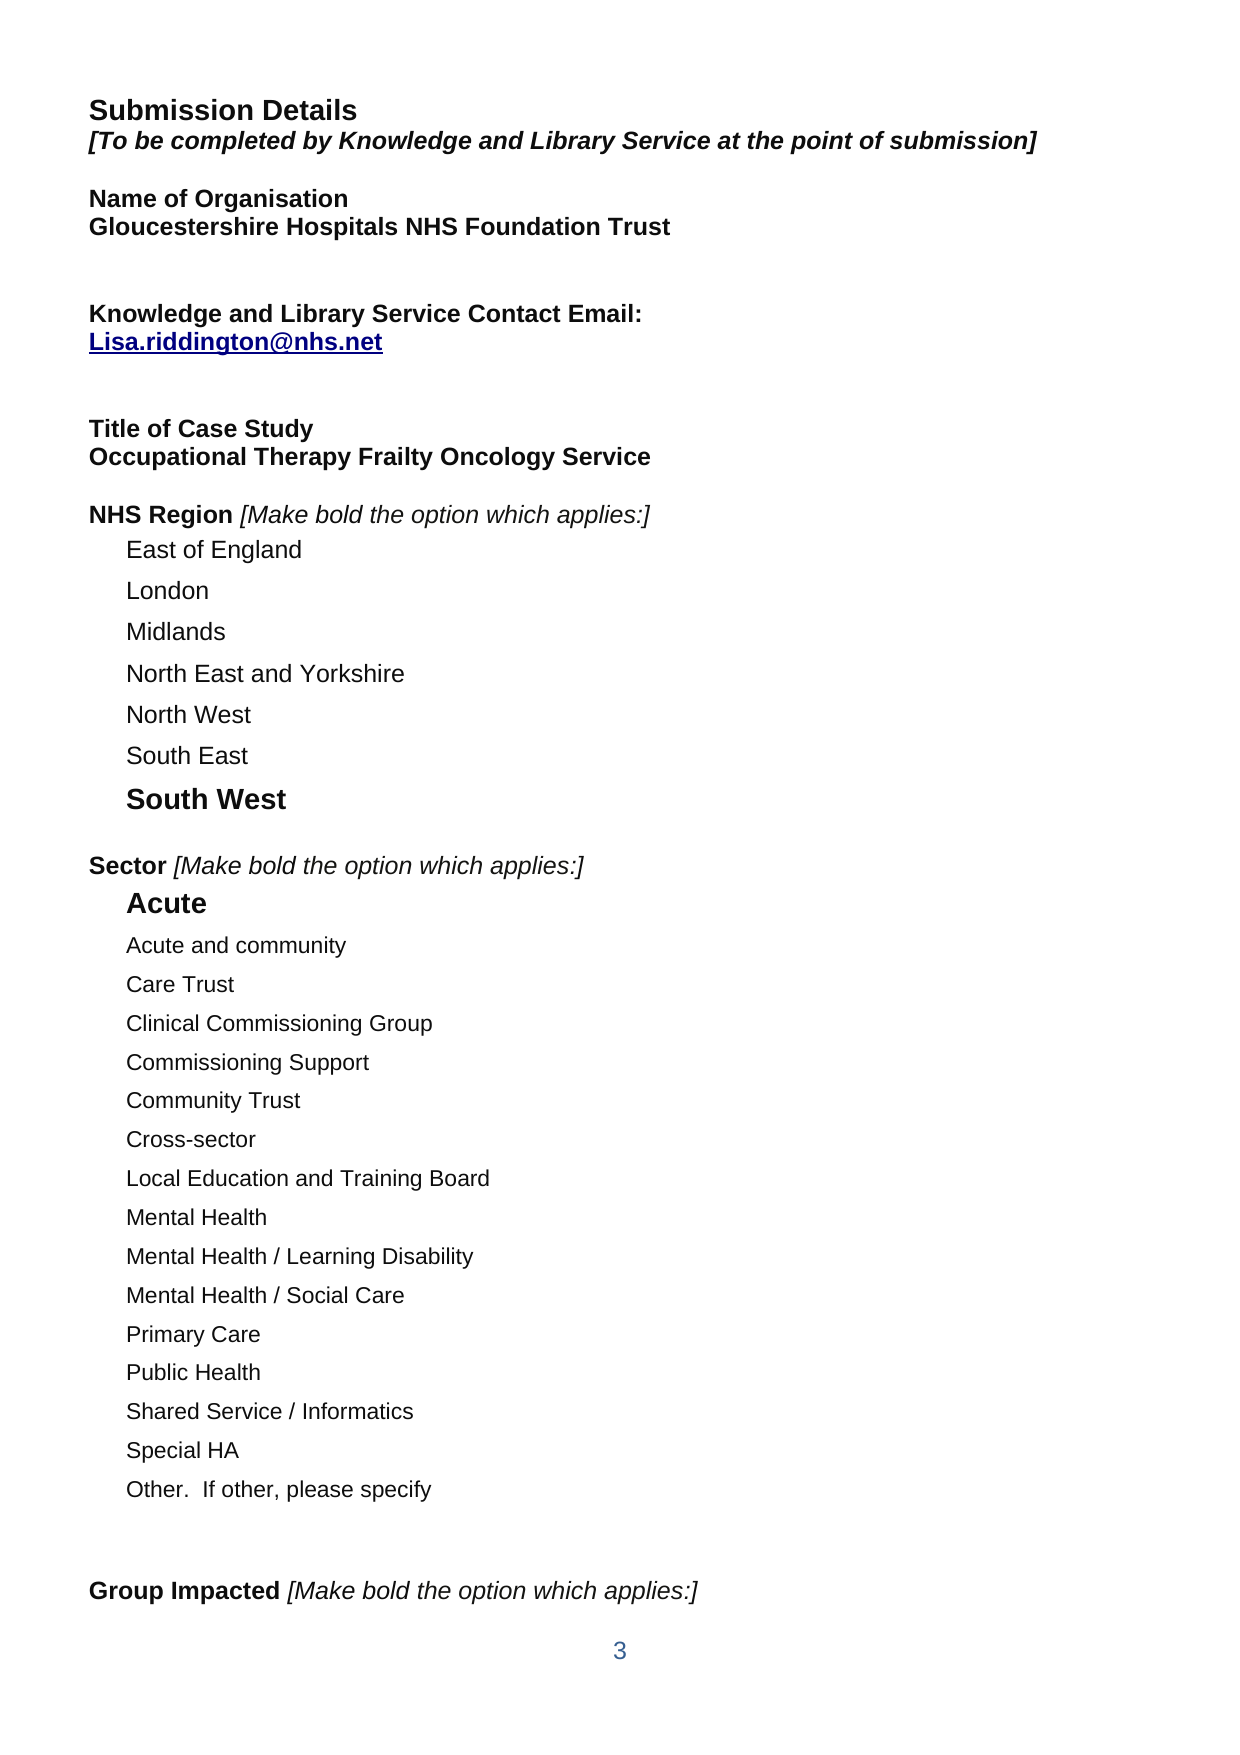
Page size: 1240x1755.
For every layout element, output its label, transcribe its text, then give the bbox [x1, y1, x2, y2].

text Special HA [126, 1437, 1151, 1463]
text NHS Region [Make bold the option which applies:] [89, 500, 1151, 529]
text Clinical Commissioning Group [126, 1010, 1151, 1036]
text Cross-sector [126, 1126, 1151, 1153]
text Acute and community [126, 932, 1151, 958]
text London [126, 576, 1151, 605]
text Primary Care [126, 1321, 1151, 1347]
text Title of Case Study [89, 414, 1151, 442]
text [To be completed by Knowledge and Library Service at the point of submission] [89, 126, 1151, 155]
text Care Trust [126, 971, 1151, 997]
text Commissioning Support [126, 1048, 1151, 1075]
text North West [126, 700, 1151, 729]
text North East and Yorkshire [126, 659, 1151, 687]
text Sector [Make bold the option which applies:] [89, 851, 1151, 880]
text Name of Organisation [89, 184, 1151, 212]
text Community Trust [126, 1087, 1151, 1114]
text Shared Service / Informatics [126, 1398, 1151, 1424]
text Submission Details [89, 93, 1151, 126]
text Mental Health / Social Care [126, 1282, 1151, 1308]
text Mental Health / Learning Disability [126, 1243, 1151, 1269]
text Other. If other, please specify [126, 1476, 1151, 1502]
text East of England [126, 535, 1151, 564]
text Occupational Therapy Frailty Oncology Service [89, 442, 1151, 471]
text Acute [126, 886, 1151, 919]
text South West [126, 782, 1151, 816]
text Gloucestershire Hospitals NHS Foundation Trust [89, 212, 1151, 241]
text Group Impacted [Make bold the option which applies:] [89, 1576, 1151, 1605]
text South East [126, 741, 1151, 770]
text Local Education and Training Board [126, 1165, 1151, 1191]
text Lisa.riddington@nhs.net [89, 327, 1151, 356]
text Public Health [126, 1359, 1151, 1386]
text Mental Health [126, 1204, 1151, 1230]
text Midlands [126, 617, 1151, 646]
text Knowledge and Library Service Contact Email: [89, 299, 1151, 327]
